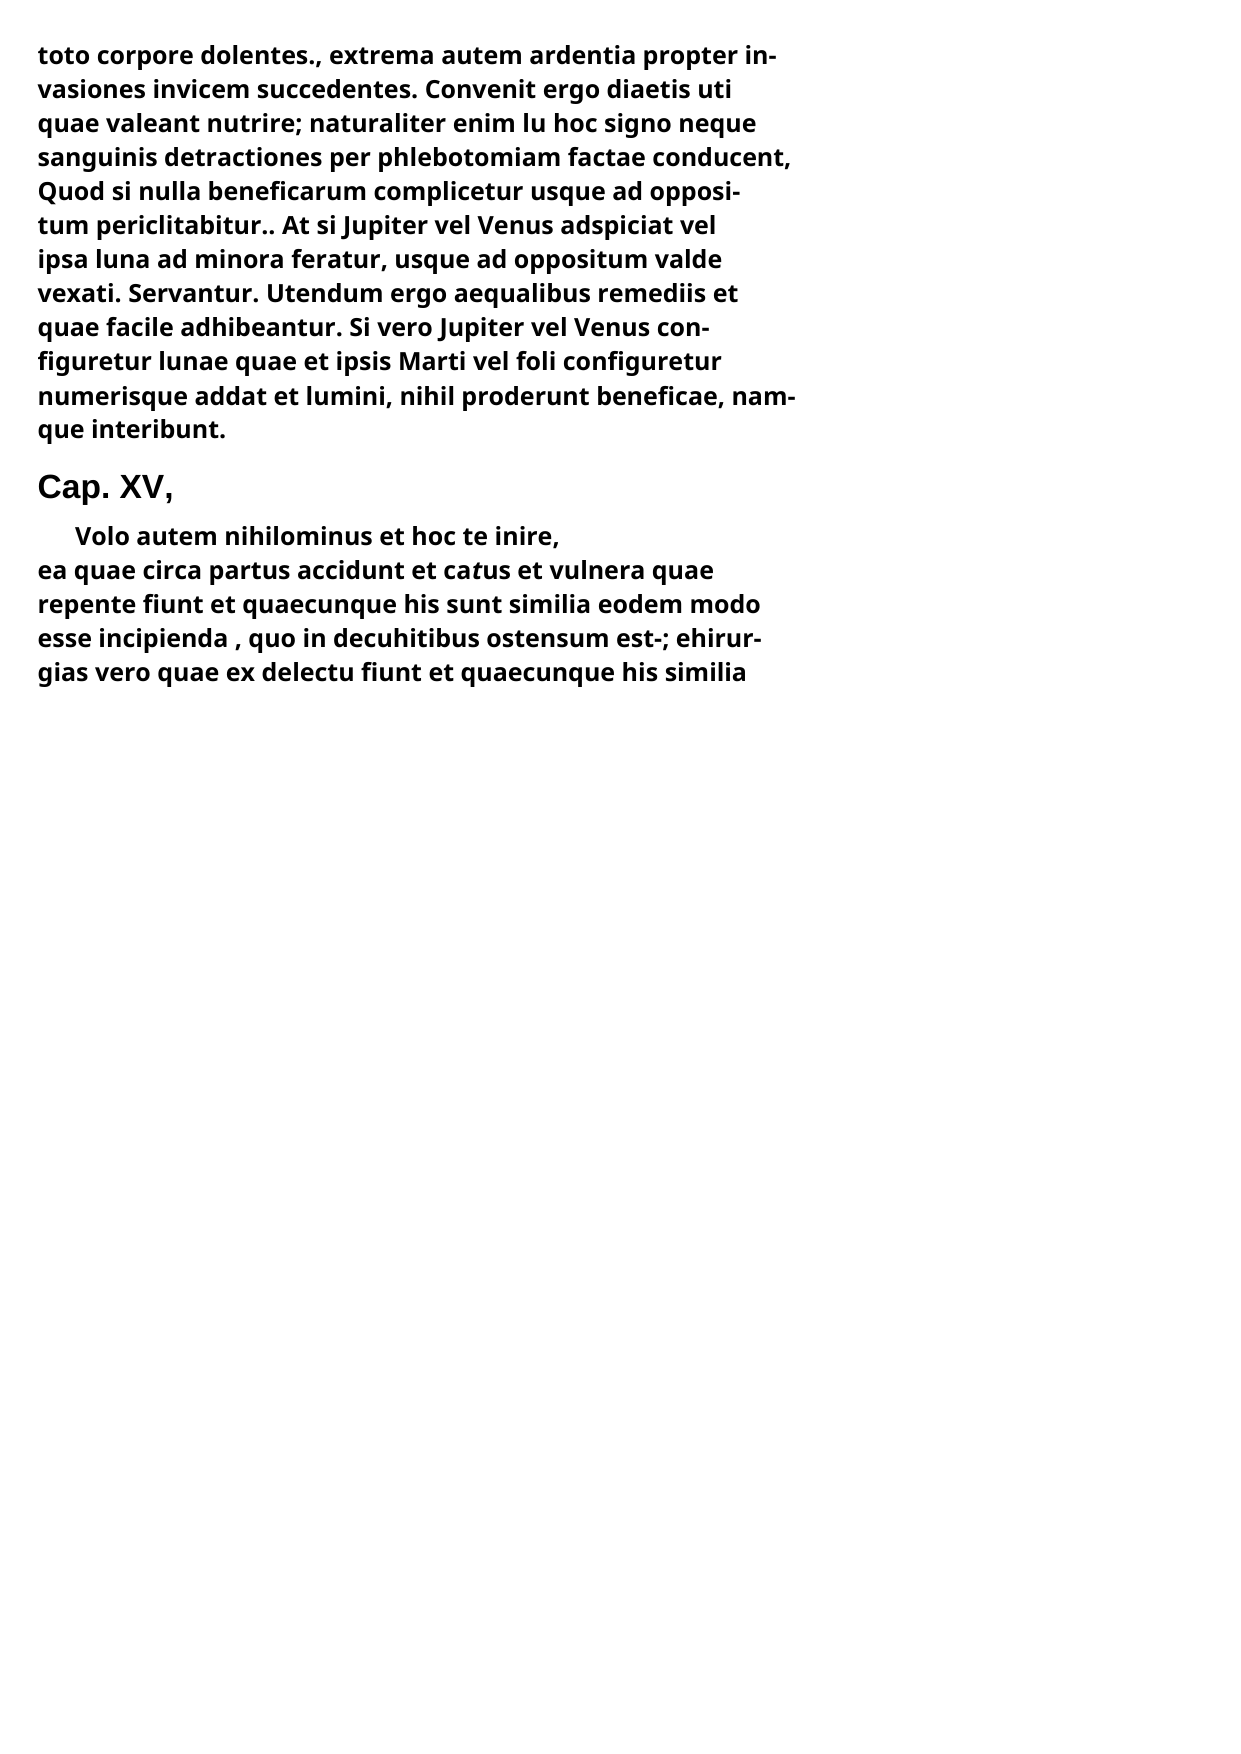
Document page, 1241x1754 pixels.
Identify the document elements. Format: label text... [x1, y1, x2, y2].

text Volo autem nihilominus et hoc te inire, ea quae circa partus accidunt et catus et vulnera quae repente fiunt et quaecunque his sunt similia eodem modo esse incipienda , quo in decuhitibus ostensum est-; ehirur- gias vero quae ex delectu fiunt et quaecunque his similia [37, 518, 1203, 688]
text toto corpore dolentes., extrema autem ardentia propter in- vasiones invicem succedentes. Convenit ergo diaetis uti quae valeant nutrire; naturaliter enim lu hoc signo neque sanguinis detractiones per phlebotomiam factae conducent, Quod si nulla beneficarum complicetur usque ad opposi- tum periclitabitur.. At si Jupiter vel Venus adspiciat vel ipsa luna ad minora feratur, usque ad oppositum valde vexati. Servantur. Utendum ergo aequalibus remediis et quae facile adhibeantur. Si vero Jupiter vel Venus con- figuretur lunae quae et ipsis Marti vel foli configuretur numerisque addat et lumini, nihil proderunt beneficae, nam- que interibunt. [37, 37, 1203, 446]
subtitle Cap. XV, [37, 467, 1203, 506]
